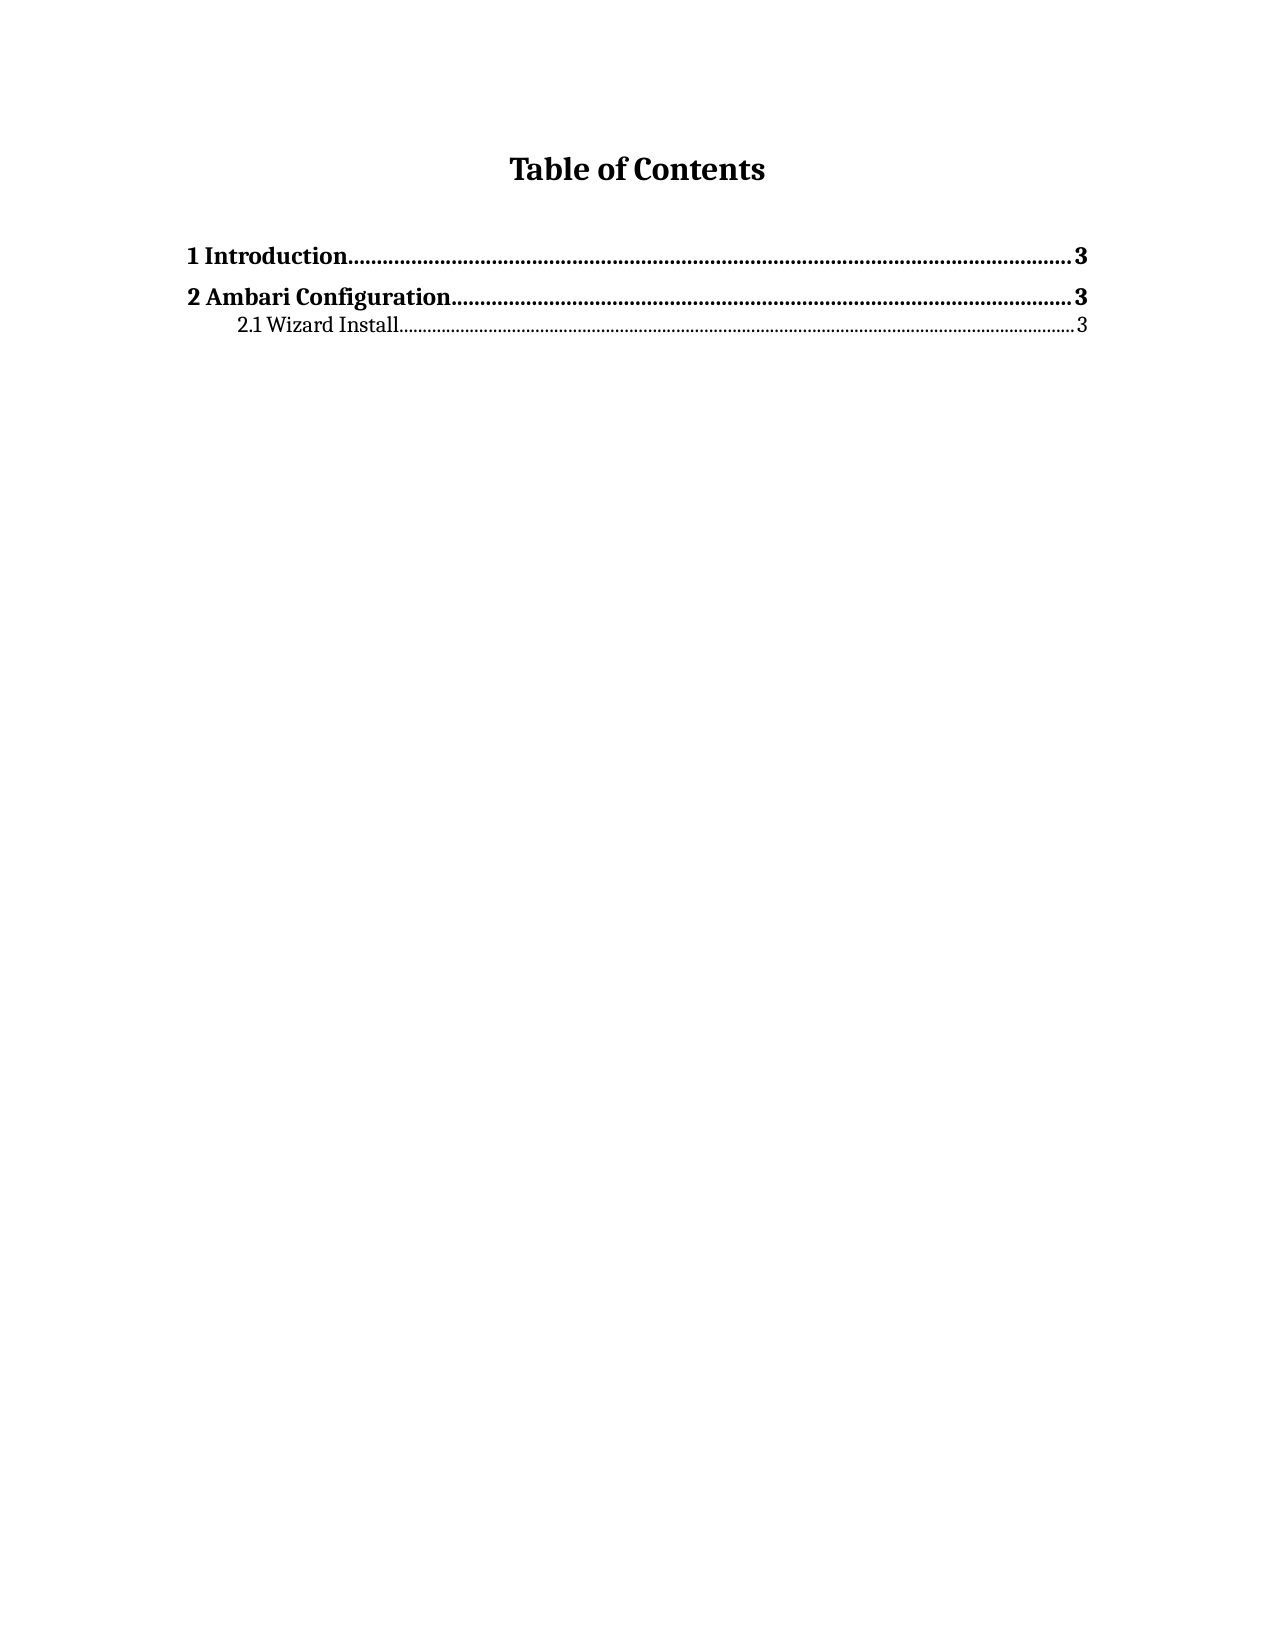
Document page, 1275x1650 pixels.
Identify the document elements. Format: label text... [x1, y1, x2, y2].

text Table of Contents [187, 150, 1087, 188]
text 2.1 Wizard Install 3 [237, 312, 1087, 338]
text 2 Ambari Configuration 3 [187, 283, 1087, 312]
text 1 Introduction 3 [187, 242, 1087, 271]
